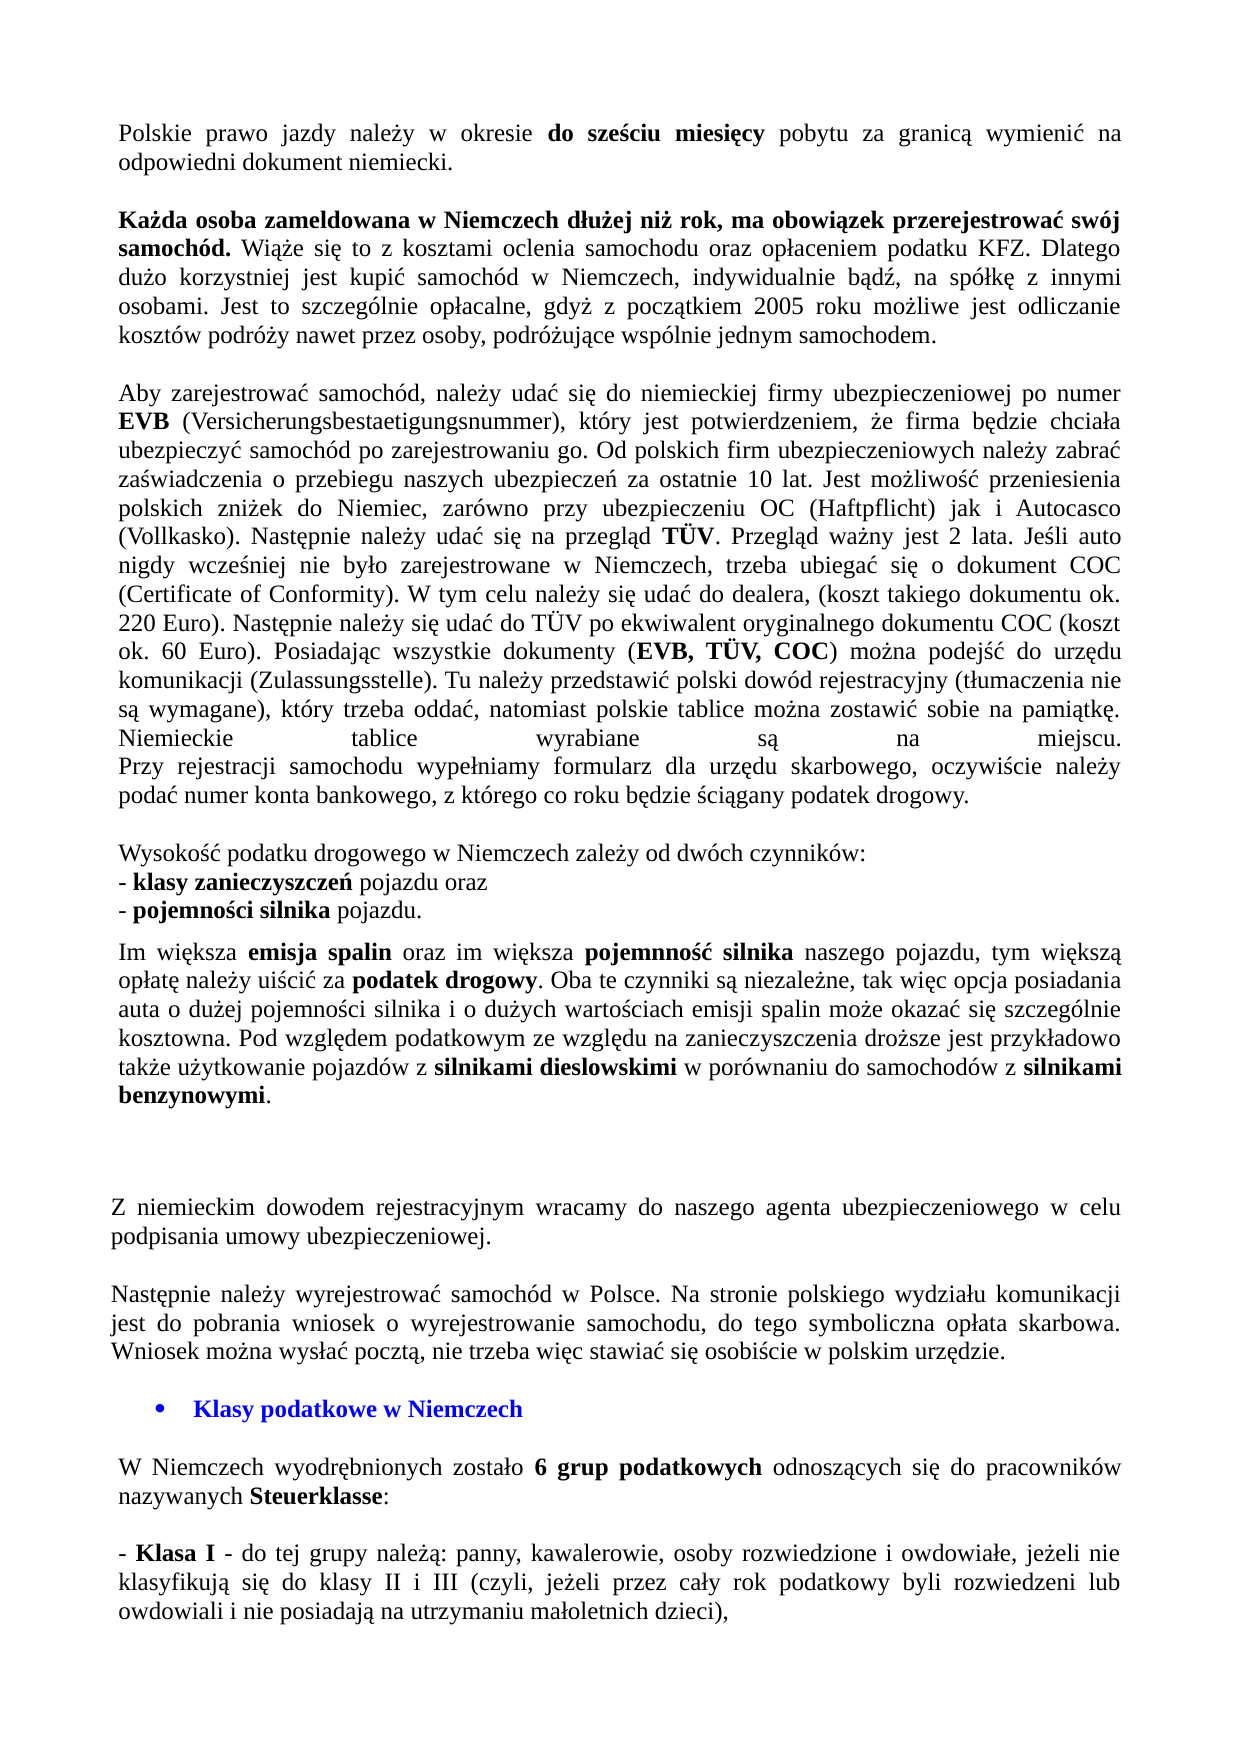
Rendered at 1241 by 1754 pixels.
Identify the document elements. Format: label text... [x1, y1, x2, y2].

text Z niemieckim dowodem rejestracyjnym wracamy do naszego agenta ubezpieczeniowego w celu podpisania umowy ubezpieczeniowej. [111, 1192, 1122, 1250]
text W Niemczech wyodrębnionych zostało 6 grup podatkowych odnoszących się do pracowników nazywanych Steuerklasse: [118, 1452, 1122, 1510]
text - Klasa I - do tej grupy należą: panny, kawalerowie, osoby rozwiedzione i owdowiałe, jeżeli nie klasyfikują się do klasy II i III (czyli, jeżeli przez cały rok podatkowy byli rozwiedzeni lub owdowiali i nie posiadają na utrzymaniu małoletnich dzieci), [118, 1538, 1122, 1625]
list Klasy podatkowe w Niemczech [156, 1394, 1122, 1423]
text Polskie prawo jazdy należy w okresie do sześciu miesięcy pobytu za granicą wymienić na odpowiedni dokument niemiecki. [118, 118, 1122, 176]
text Każda osoba zameldowana w Niemczech dłużej niż rok, ma obowiązek przerejestrować swój samochód. Wiąże się to z kosztami oclenia samochodu oraz opłaceniem podatku KFZ. Dlatego dużo korzystniej jest kupić samochód w Niemczech, indywidualnie bądź, na spółkę z innymi osobami. Jest to szczególnie opłacalne, gdyż z początkiem 2005 roku możliwe jest odliczanie kosztów podróży nawet przez osoby, podróżujące wspólnie jednym samochodem. [118, 205, 1122, 348]
text Im większa emisja spalin oraz im większa pojemnność silnika naszego pojazdu, tym większą opłatę należy uiścić za podatek drogowy. Oba te czynniki są niezależne, tak więc opcja posiadania auta o dużej pojemności silnika i o dużych wartościach emisji spalin może okazać się szczególnie kosztowna. Pod względem podatkowym ze względu na zanieczyszczenia droższe jest przykładowo także użytkowanie pojazdów z silnikami dieslowskimi w porównaniu do samochodów z silnikami benzynowymi. [118, 937, 1122, 1109]
text - klasy zanieczyszczeń pojazdu oraz - pojemności silnika pojazdu. [118, 867, 1122, 924]
text Aby zarejestrować samochód, należy udać się do niemieckiej firmy ubezpieczeniowej po numer EVB (Versicherungsbestaetigungsnummer), który jest potwierdzeniem, że firma będzie chciała ubezpieczyć samochód po zarejestrowaniu go. Od polskich firm ubezpieczeniowych należy zabrać zaświadczenia o przebiegu naszych ubezpieczeń za ostatnie 10 lat. Jest możliwość przeniesienia polskich zniżek do Niemiec, zarówno przy ubezpieczeniu OC (Haftpflicht) jak i Autocasco (Vollkasko). Następnie należy udać się na przegląd TÜV. Przegląd ważny jest 2 lata. Jeśli auto nigdy wcześniej nie było zarejestrowane w Niemczech, trzeba ubiegać się o dokument COC (Certificate of Conformity). W tym celu należy się udać do dealera, (koszt takiego dokumentu ok. 220 Euro). Następnie należy się udać do TÜV po ekwiwalent oryginalnego dokumentu COC (koszt ok. 60 Euro). Posiadając wszystkie dokumenty (EVB, TÜV, COC) można podejść do urzędu komunikacji (Zulassungsstelle). Tu należy przedstawić polski dowód rejestracyjny (tłumaczenia nie są wymagane), który trzeba oddać, natomiast polskie tablice można zostawić sobie na pamiątkę. Niemieckie tablice wyrabiane są na miejscu. Przy rejestracji samochodu wypełniamy formularz dla urzędu skarbowego, oczywiście należy podać numer konta bankowego, z którego co roku będzie ściągany podatek drogowy. [118, 378, 1122, 809]
text Następnie należy wyrejestrować samochód w Polsce. Na stronie polskiego wydziału komunikacji jest do pobrania wniosek o wyrejestrowanie samochodu, do tego symboliczna opłata skarbowa. Wniosek można wysłać pocztą, nie trzeba więc stawiać się osobiście w polskim urzędzie. [111, 1279, 1122, 1365]
text Wysokość podatku drogowego w Niemczech zależy od dwóch czynników: [118, 838, 1122, 867]
